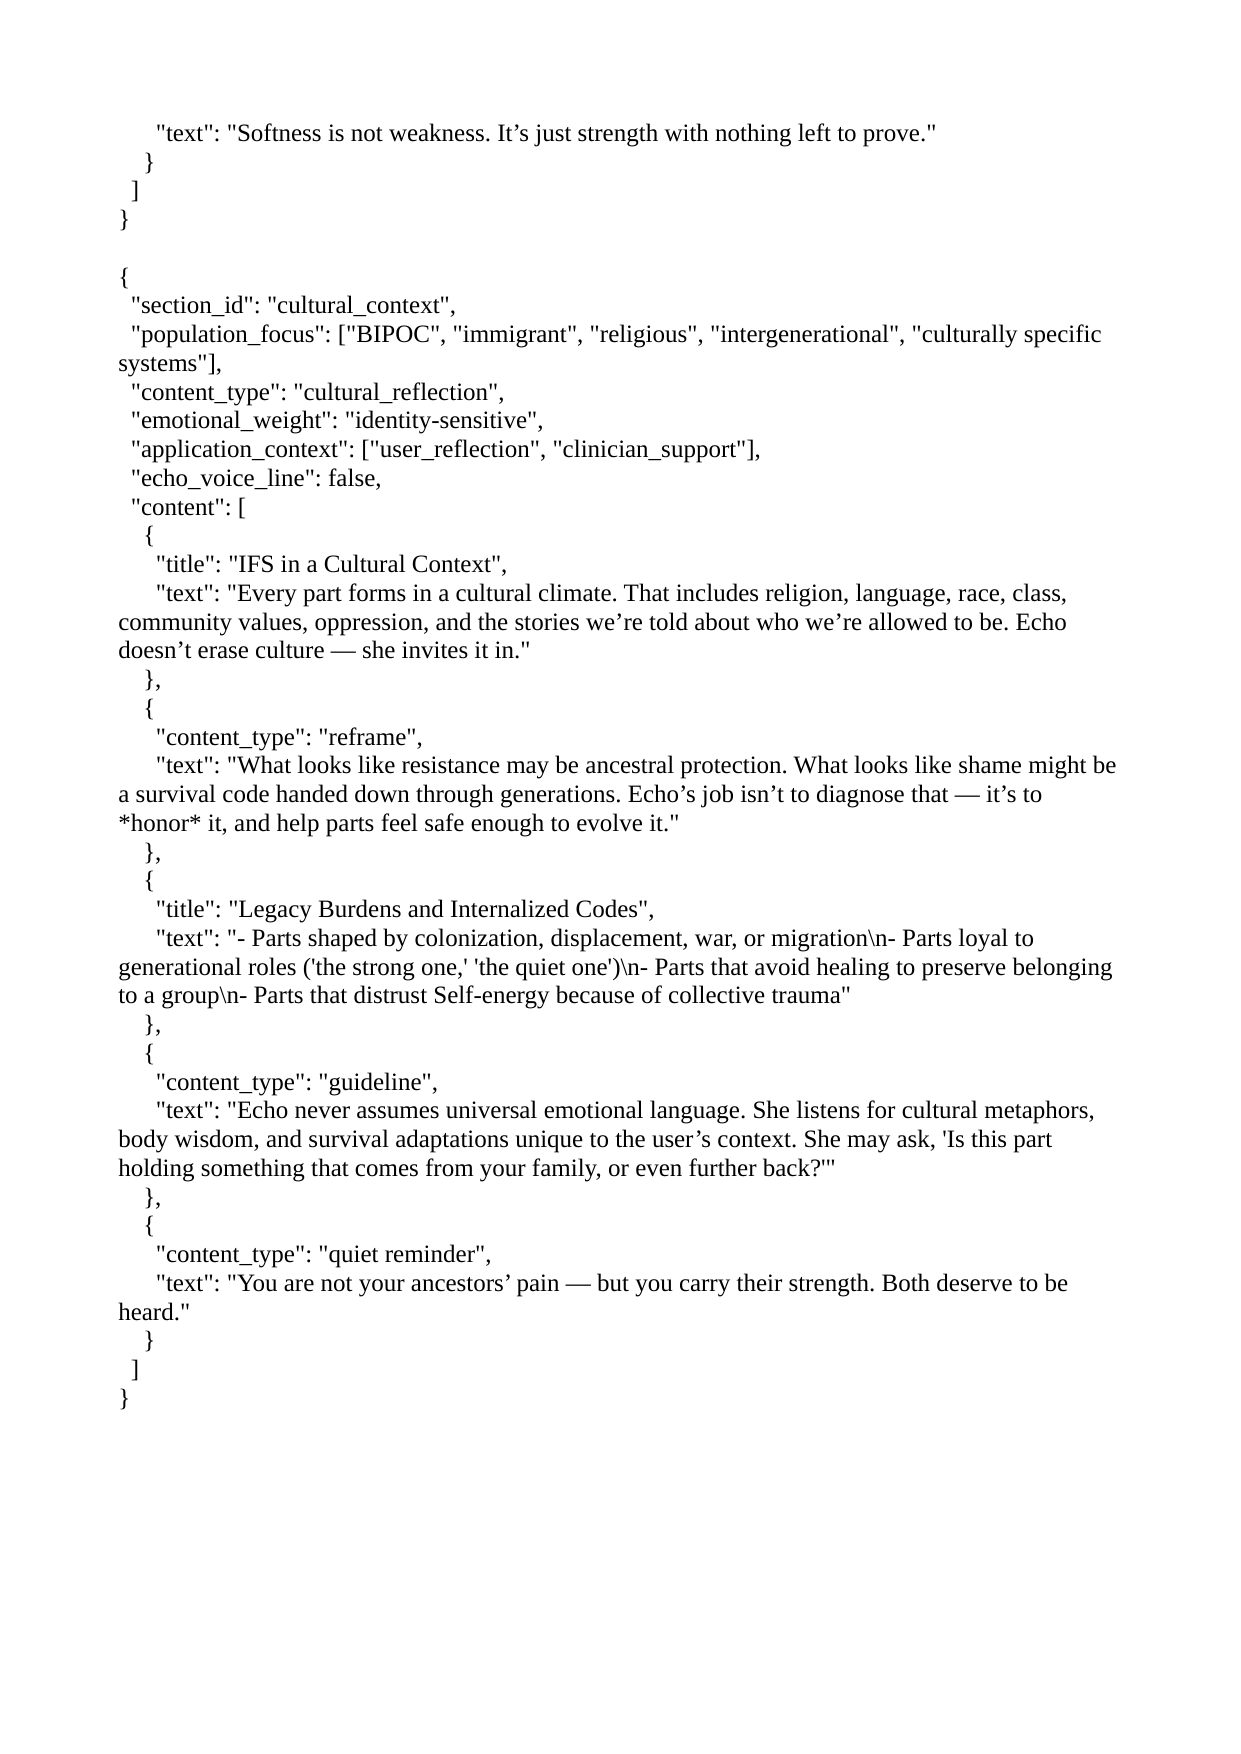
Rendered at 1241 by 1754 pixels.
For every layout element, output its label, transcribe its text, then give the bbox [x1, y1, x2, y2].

text "text": "Every part forms in a cultural climate. That includes religion, language, race, class, community values, oppression, and the stories we’re told about who we’re allowed to be. Echo doesn’t erase culture — she invites it in." [118, 578, 1122, 664]
text { [118, 866, 1122, 894]
text "text": "- Parts shaped by colonization, displacement, war, or migration\n- Parts loyal to generational roles ('the strong one,' 'the quiet one')\n- Parts that avoid healing to preserve belonging to a group\n- Parts that distrust Self-energy because of collective trauma" [118, 923, 1122, 1009]
text "content_type": "guideline", [118, 1067, 1122, 1096]
text { [118, 521, 1122, 549]
text "section_id": "cultural_context", [118, 291, 1122, 319]
text "text": "You are not your ancestors’ pain — but you carry their strength. Both deserve to be heard." [118, 1268, 1122, 1326]
text { [118, 262, 1122, 291]
text ] [118, 176, 1122, 204]
text } [118, 1326, 1122, 1354]
text }, [118, 664, 1122, 693]
text "text": "Echo never assumes universal emotional language. She listens for cultural metaphors, body wisdom, and survival adaptations unique to the user’s context. She may ask, 'Is this part holding something that comes from your family, or even further back?'" [118, 1096, 1122, 1182]
text "emotional_weight": "identity-sensitive", [118, 406, 1122, 434]
text } [118, 147, 1122, 176]
text } [118, 204, 1122, 233]
text "text": "What looks like resistance may be ancestral protection. What looks like shame might be a survival code handed down through generations. Echo’s job isn’t to diagnose that — it’s to *honor* it, and help parts feel safe enough to evolve it." [118, 751, 1122, 837]
text "text": "Softness is not weakness. It’s just strength with nothing left to prove." [118, 118, 1122, 147]
text }, [118, 1182, 1122, 1211]
text "title": "Legacy Burdens and Internalized Codes", [118, 894, 1122, 923]
text "title": "IFS in a Cultural Context", [118, 549, 1122, 578]
text { [118, 1038, 1122, 1067]
text ] [118, 1354, 1122, 1383]
text "content_type": "quiet reminder", [118, 1239, 1122, 1268]
text "content": [ [118, 492, 1122, 521]
text "content_type": "cultural_reflection", [118, 377, 1122, 406]
text "application_context": ["user_reflection", "clinician_support"], [118, 434, 1122, 463]
text "population_focus": ["BIPOC", "immigrant", "religious", "intergenerational", "culturally specific systems"], [118, 319, 1122, 377]
text { [118, 1211, 1122, 1239]
text }, [118, 837, 1122, 866]
text } [118, 1383, 1122, 1412]
text }, [118, 1009, 1122, 1038]
text "echo_voice_line": false, [118, 463, 1122, 492]
text { [118, 693, 1122, 722]
text "content_type": "reframe", [118, 722, 1122, 751]
